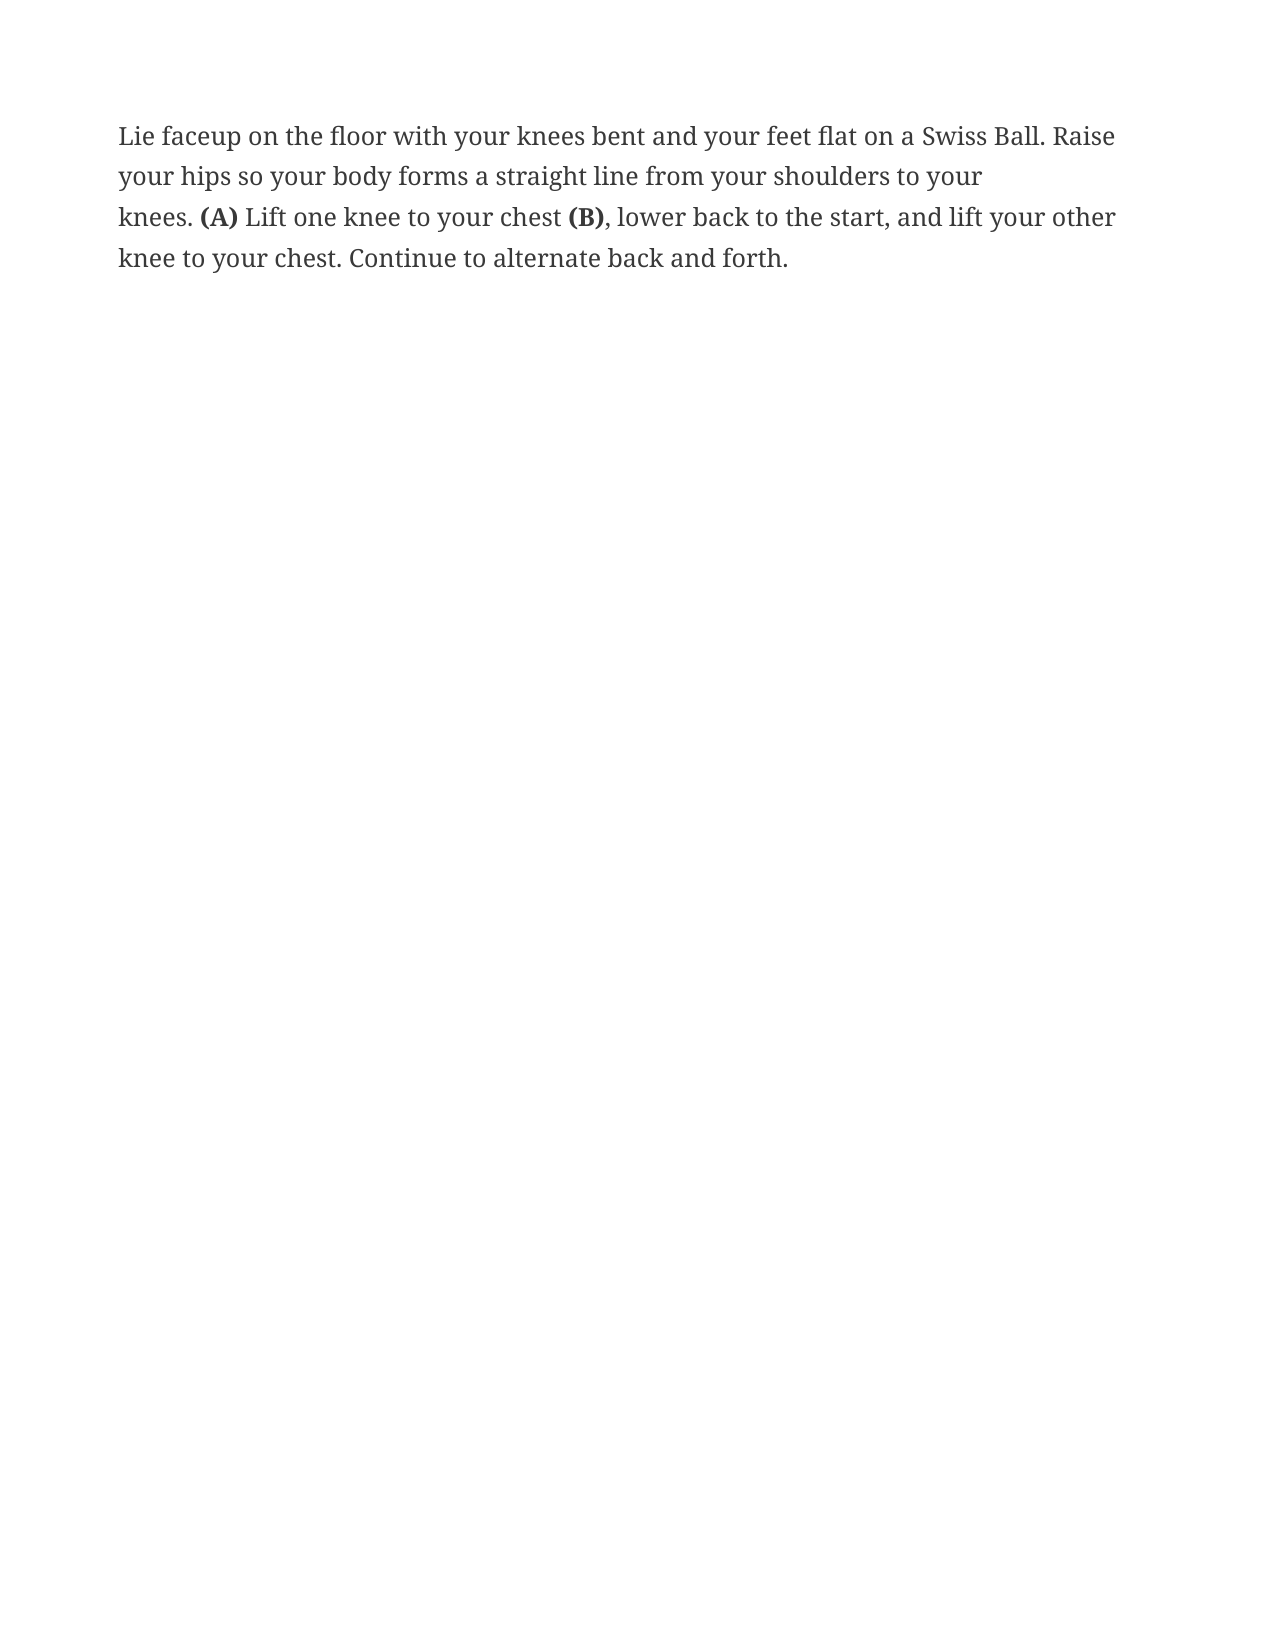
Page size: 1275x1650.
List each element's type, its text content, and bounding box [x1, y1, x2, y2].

text Lie faceup on the floor with your knees bent and your feet flat on a Swiss Ball. Raise your hips so your body forms a straight line from your shoulders to your knees. (A) Lift one knee to your chest (B), lower back to the start, and lift your other knee to your chest. Continue to alternate back and forth. [118, 118, 1157, 275]
